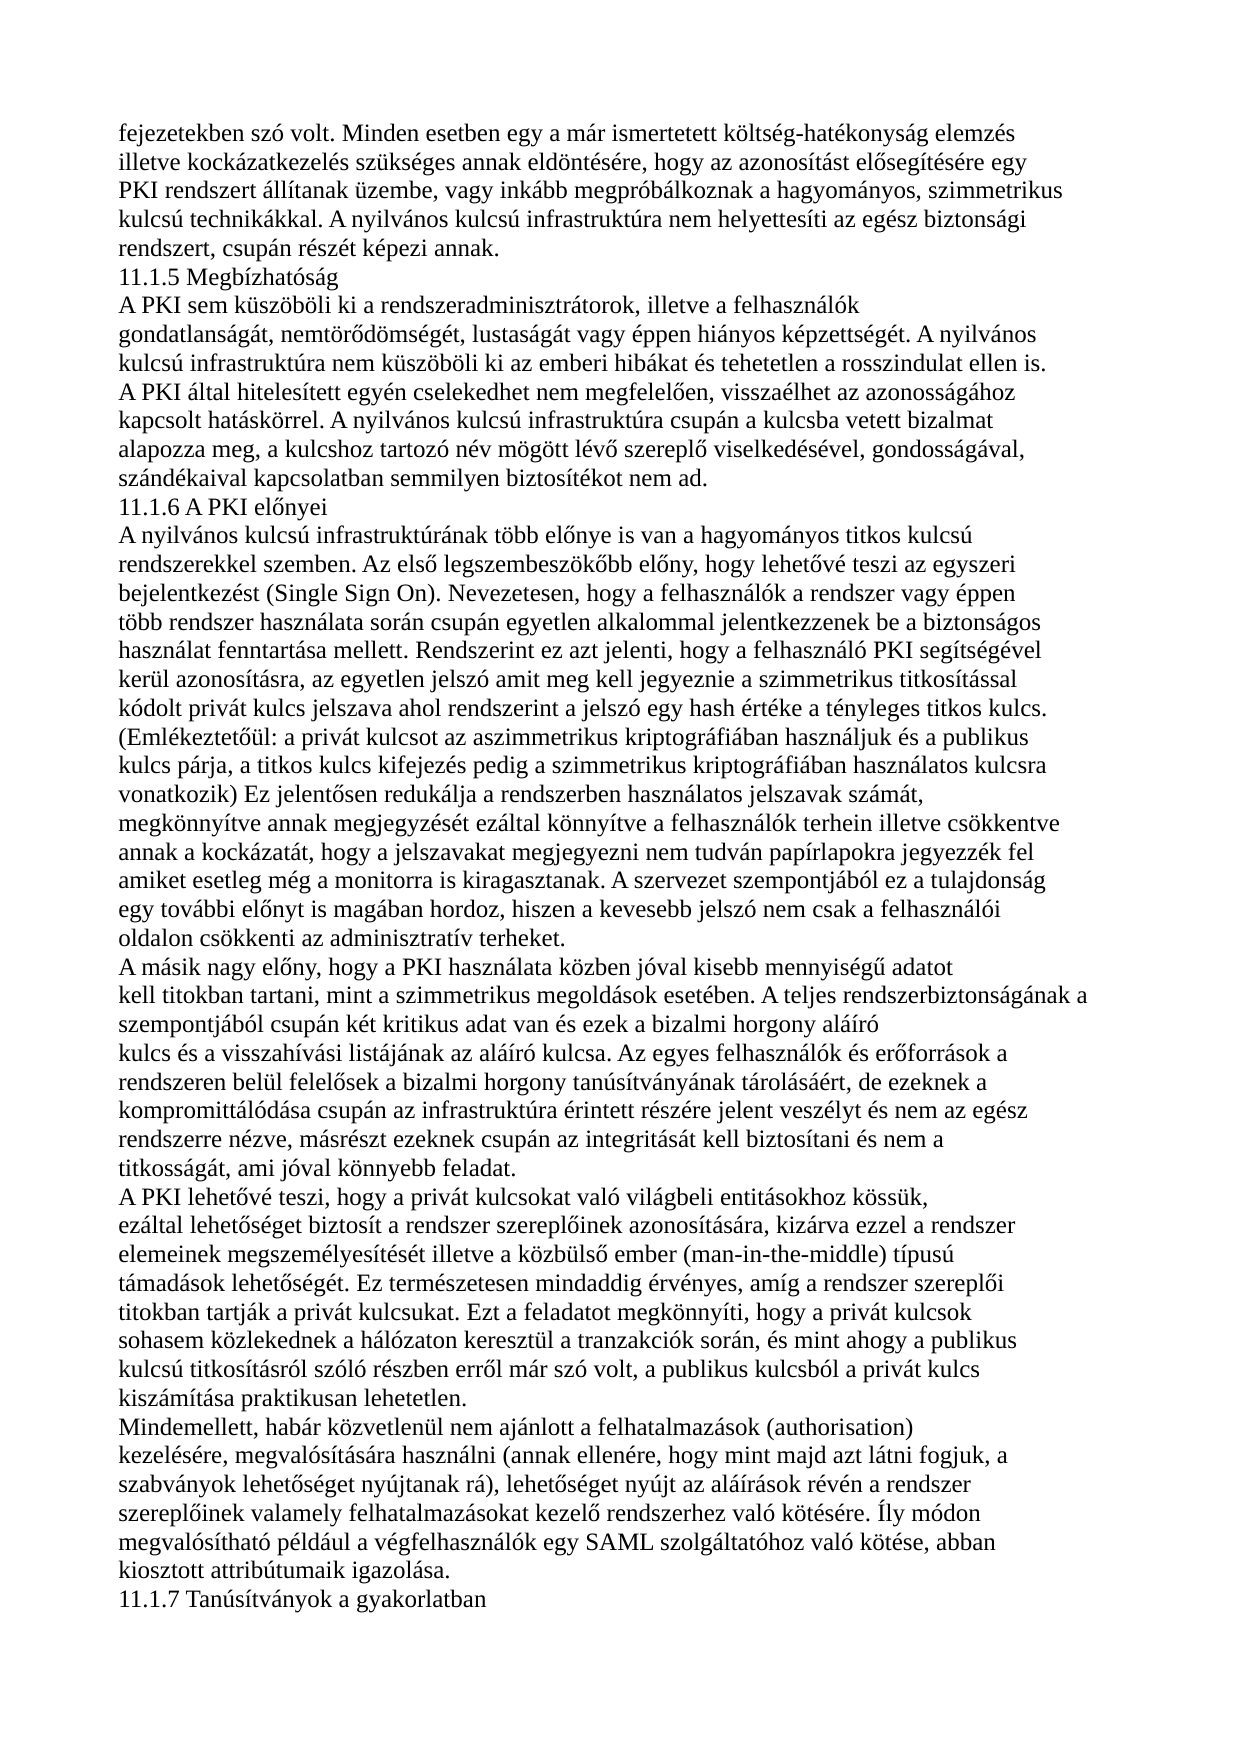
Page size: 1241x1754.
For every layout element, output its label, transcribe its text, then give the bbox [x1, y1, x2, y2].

text oldalon csökkenti az adminisztratív terheket. [118, 923, 1122, 952]
text gondatlanságát, nemtörődömségét, lustaságát vagy éppen hiányos képzettségét. A nyilvános [118, 319, 1122, 348]
text illetve kockázatkezelés szükséges annak eldöntésére, hogy az azonosítást elősegítésére egy [118, 147, 1122, 176]
text ezáltal lehetőséget biztosít a rendszer szereplőinek azonosítására, kizárva ezzel a rendszer [118, 1211, 1122, 1239]
text titkosságát, ami jóval könnyebb feladat. [118, 1153, 1122, 1182]
text bejelentkezést (Single Sign On). Nevezetesen, hogy a felhasználók a rendszer vagy éppen [118, 578, 1122, 607]
text több rendszer használata során csupán egyetlen alkalommal jelentkezzenek be a biztonságos [118, 607, 1122, 636]
text vonatkozik) Ez jelentősen redukálja a rendszerben használatos jelszavak számát, [118, 779, 1122, 808]
text szándékaival kapcsolatban semmilyen biztosítékot nem ad. [118, 463, 1122, 492]
text szabványok lehetőséget nyújtanak rá), lehetőséget nyújt az aláírások révén a rendszer [118, 1469, 1122, 1498]
text PKI rendszert állítanak üzembe, vagy inkább megpróbálkoznak a hagyományos, szimmetrikus [118, 176, 1122, 204]
text fejezetekben szó volt. Minden esetben egy a már ismertetett költség-hatékonyság elemzés [118, 118, 1122, 147]
text A másik nagy előny, hogy a PKI használata közben jóval kisebb mennyiségű adatot [118, 952, 1122, 981]
text elemeinek megszemélyesítését illetve a közbülső ember (man-in-the-middle) típusú [118, 1239, 1122, 1268]
text A nyilvános kulcsú infrastruktúrának több előnye is van a hagyományos titkos kulcsú [118, 521, 1122, 549]
text kódolt privát kulcs jelszava ahol rendszerint a jelszó egy hash értéke a tényleges titkos kulcs. [118, 693, 1122, 722]
text kell titokban tartani, mint a szimmetrikus megoldások esetében. A teljes rendszerbiztonságának a szempontjából csupán két kritikus adat van és ezek a bizalmi horgony aláíró [118, 981, 1122, 1038]
text rendszeren belül felelősek a bizalmi horgony tanúsítványának tárolásáért, de ezeknek a [118, 1067, 1122, 1096]
text támadások lehetőségét. Ez természetesen mindaddig érvényes, amíg a rendszer szereplői [118, 1268, 1122, 1297]
text 11.1.5 Megbízhatóság [118, 262, 1122, 291]
text kulcs és a visszahívási listájának az aláíró kulcsa. Az egyes felhasználók és erőforrások a [118, 1038, 1122, 1067]
text kulcsú titkosításról szóló részben erről már szó volt, a publikus kulcsból a privát kulcs [118, 1354, 1122, 1383]
text kezelésére, megvalósítására használni (annak ellenére, hogy mint majd azt látni fogjuk, a [118, 1441, 1122, 1469]
text rendszerekkel szemben. Az első legszembeszökőbb előny, hogy lehetővé teszi az egyszeri [118, 549, 1122, 578]
text megkönnyítve annak megjegyzését ezáltal könnyítve a felhasználók terhein illetve csökkentve [118, 808, 1122, 837]
text titokban tartják a privát kulcsukat. Ezt a feladatot megkönnyíti, hogy a privát kulcsok [118, 1297, 1122, 1326]
text kerül azonosításra, az egyetlen jelszó amit meg kell jegyeznie a szimmetrikus titkosítással [118, 664, 1122, 693]
text Mindemellett, habár közvetlenül nem ajánlott a felhatalmazások (authorisation) [118, 1412, 1122, 1441]
text kapcsolt hatáskörrel. A nyilvános kulcsú infrastruktúra csupán a kulcsba vetett bizalmat [118, 406, 1122, 434]
text rendszert, csupán részét képezi annak. [118, 233, 1122, 262]
text kiosztott attribútumaik igazolása. [118, 1556, 1122, 1584]
text 11.1.6 A PKI előnyei [118, 492, 1122, 521]
text szereplőinek valamely felhatalmazásokat kezelő rendszerhez való kötésére. Íly módon [118, 1498, 1122, 1527]
text megvalósítható például a végfelhasználók egy SAML szolgáltatóhoz való kötése, abban [118, 1527, 1122, 1556]
text használat fenntartása mellett. Rendszerint ez azt jelenti, hogy a felhasználó PKI segítségével [118, 636, 1122, 664]
text A PKI által hitelesített egyén cselekedhet nem megfelelően, visszaélhet az azonosságához [118, 377, 1122, 406]
text kompromittálódása csupán az infrastruktúra érintett részére jelent veszélyt és nem az egész [118, 1096, 1122, 1124]
text amiket esetleg még a monitorra is kiragasztanak. A szervezet szempontjából ez a tulajdonság [118, 866, 1122, 894]
text (Emlékeztetőül: a privát kulcsot az aszimmetrikus kriptográfiában használjuk és a publikus [118, 722, 1122, 751]
text 11.1.7 Tanúsítványok a gyakorlatban [118, 1584, 1122, 1613]
text A PKI sem küszöböli ki a rendszeradminisztrátorok, illetve a felhasználók [118, 291, 1122, 319]
text egy további előnyt is magában hordoz, hiszen a kevesebb jelszó nem csak a felhasználói [118, 894, 1122, 923]
text alapozza meg, a kulcshoz tartozó név mögött lévő szereplő viselkedésével, gondosságával, [118, 434, 1122, 463]
text A PKI lehetővé teszi, hogy a privát kulcsokat való világbeli entitásokhoz kössük, [118, 1182, 1122, 1211]
text kulcsú technikákkal. A nyilvános kulcsú infrastruktúra nem helyettesíti az egész biztonsági [118, 204, 1122, 233]
text annak a kockázatát, hogy a jelszavakat megjegyezni nem tudván papírlapokra jegyezzék fel [118, 837, 1122, 866]
text kulcs párja, a titkos kulcs kifejezés pedig a szimmetrikus kriptográfiában használatos kulcsra [118, 751, 1122, 779]
text kiszámítása praktikusan lehetetlen. [118, 1383, 1122, 1412]
text rendszerre nézve, másrészt ezeknek csupán az integritását kell biztosítani és nem a [118, 1124, 1122, 1153]
text kulcsú infrastruktúra nem küszöböli ki az emberi hibákat és tehetetlen a rosszindulat ellen is. [118, 348, 1122, 377]
text sohasem közlekednek a hálózaton keresztül a tranzakciók során, és mint ahogy a publikus [118, 1326, 1122, 1354]
